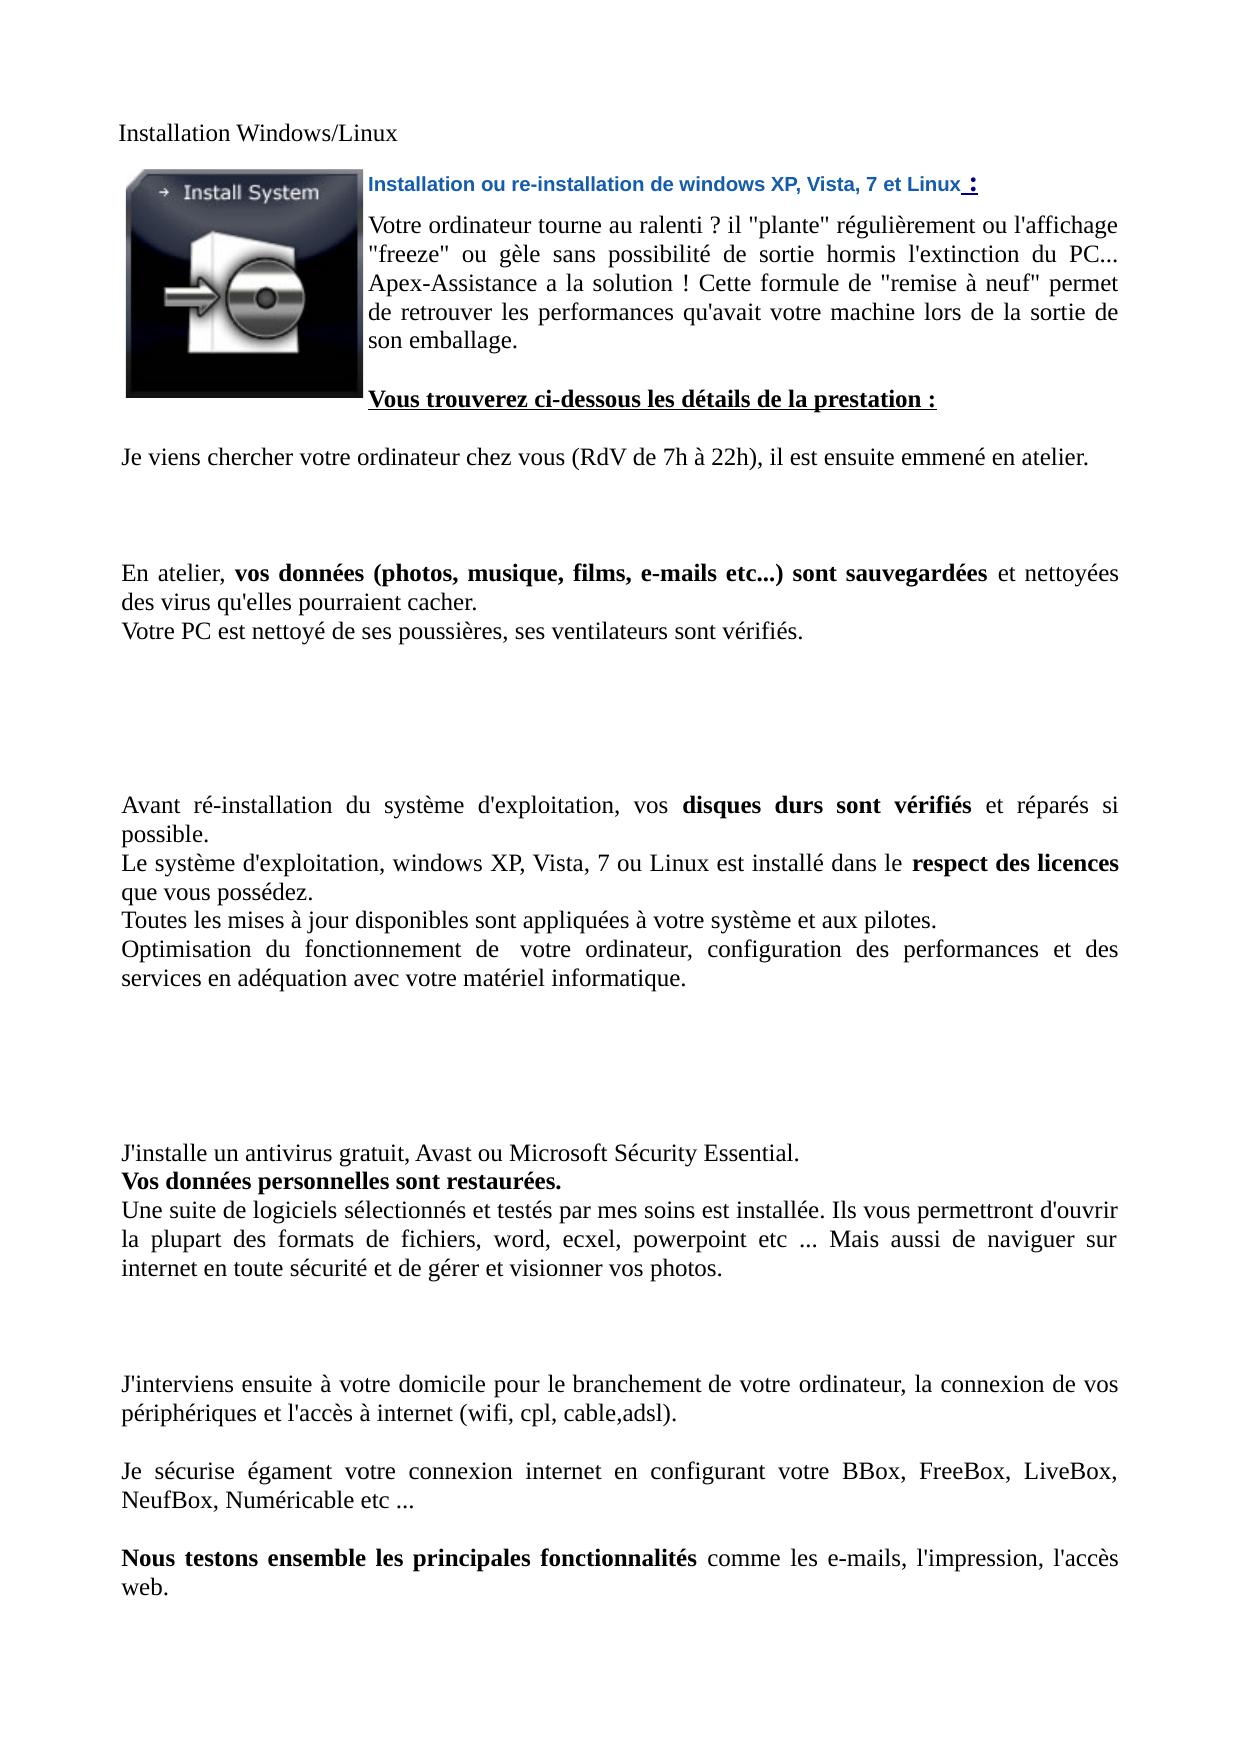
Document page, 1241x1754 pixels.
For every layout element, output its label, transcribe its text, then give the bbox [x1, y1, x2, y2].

table_header Installation ou re-installation de windows XP, Vista, 7 et Linux : Votre ordinateur tourne au ralenti ? il "plante" régulièrement ou l'affichage "freeze" ou gèle sans possibilité de sortie hormis l'extinction du PC... Apex-Assistance a la solution ! Cette formule de "remise à neuf" permet de retrouver les performances qu'avait votre machine lors de la sortie de son emballage. Vous trouverez ci-dessous les détails de la prestation : Je viens chercher votre ordinateur chez vous (RdV de 7h à 22h), il est ensuite emmené en atelier. En atelier, vos données (photos, musique, films, e-mails etc...) sont sauvegardées et nettoyées des virus qu'elles pourraient cacher. Votre PC est nettoyé de ses poussières, ses ventilateurs sont vérifiés. Avant ré-installation du système d'exploitation, vos disques durs sont vérifiés et réparés si possible. Le système d'exploitation, windows XP, Vista, 7 ou Linux est installé dans le respect des licences que vous possédez. Toutes les mises à jour disponibles sont appliquées à votre système et aux pilotes. Optimisation du fonctionnement de votre ordinateur, configuration des performances et des services en adéquation avec votre matériel informatique. J'installe un antivirus gratuit, Avast ou Microsoft Sécurity Essential. Vos données personnelles sont restaurées. Une suite de logiciels sélectionnés et testés par mes soins est installée. Ils vous permettront d'ouvrir la plupart des formats de fichiers, word, ecxel, powerpoint etc ... Mais aussi de naviguer sur internet en toute sécurité et de gérer et visionner vos photos. J'interviens ensuite à votre domicile pour le branchement de votre ordinateur, la connexion de vos périphériques et l'accès à internet (wifi, cpl, cable,adsl). Je sécurise égament votre connexion internet en configurant votre BBox, FreeBox, LiveBox, NeufBox, Numéricable etc ... Nous testons ensemble les principales fonctionnalités comme les e-mails, l'impression, l'accès web. [118, 147, 1122, 1633]
picture [125, 169, 364, 398]
text Installation Windows/Linux [118, 118, 1122, 147]
